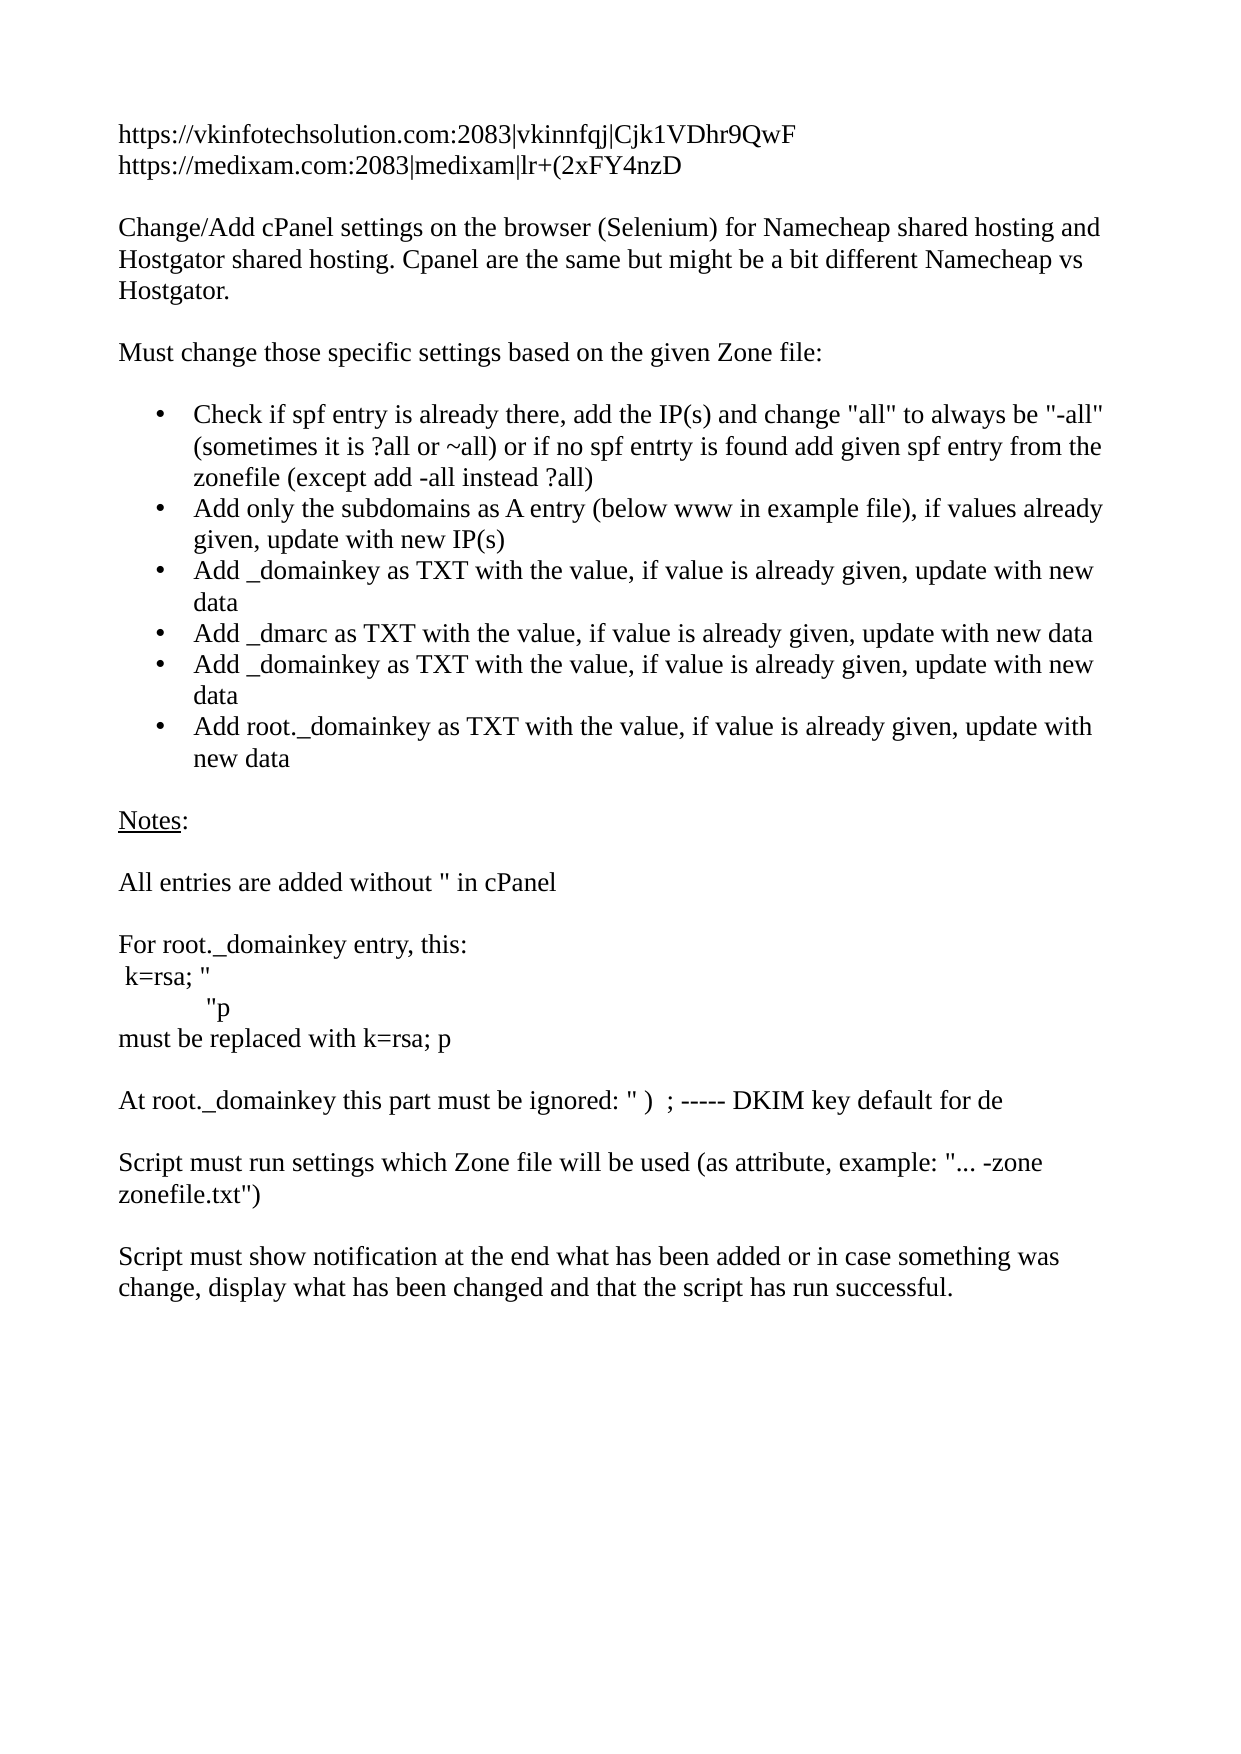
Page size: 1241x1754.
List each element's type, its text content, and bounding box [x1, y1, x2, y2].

list Check if spf entry is already there, add the IP(s) and change "all" to always be "-all" (sometimes it is ?all or ~all) or if no spf entrty is found add given spf entry from the zonefile (except add -all instead ?all) [156, 398, 1122, 492]
text Must change those specific settings based on the given Zone file: [118, 336, 1122, 367]
list Add only the subdomains as A entry (below www in example file), if values already given, update with new IP(s) [156, 492, 1122, 554]
text must be replaced with k=rsa; p [118, 1022, 1122, 1053]
text Change/Add cPanel settings on the browser (Selenium) for Namecheap shared hosting and Hostgator shared hosting. Cpanel are the same but might be a bit different Namecheap vs Hostgator. [118, 212, 1122, 305]
text At root._domainkey this part must be ignored: " ) ; ----- DKIM key default for de [118, 1084, 1122, 1115]
list Add _dmarc as TXT with the value, if value is already given, update with new data [156, 617, 1122, 648]
text Script must show notification at the end what has been added or in case something was change, display what has been changed and that the script has run successful. [118, 1240, 1122, 1302]
list Add _domainkey as TXT with the value, if value is already given, update with new data [156, 554, 1122, 617]
text https://medixam.com:2083|medixam|lr+(2xFY4nzD [118, 149, 1122, 180]
text https://vkinfotechsolution.com:2083|vkinnfqj|Cjk1VDhr9QwF [118, 118, 1122, 149]
text For root._domainkey entry, this: [118, 928, 1122, 960]
list Add _domainkey as TXT with the value, if value is already given, update with new data [156, 648, 1122, 710]
text Notes: [118, 804, 1122, 835]
text "p [118, 991, 1122, 1022]
text k=rsa; " [118, 960, 1122, 991]
list Add root._domainkey as TXT with the value, if value is already given, update with new data [156, 710, 1122, 773]
text Script must run settings which Zone file will be used (as attribute, example: "... -zone zonefile.txt") [118, 1147, 1122, 1209]
text All entries are added without " in cPanel [118, 866, 1122, 897]
